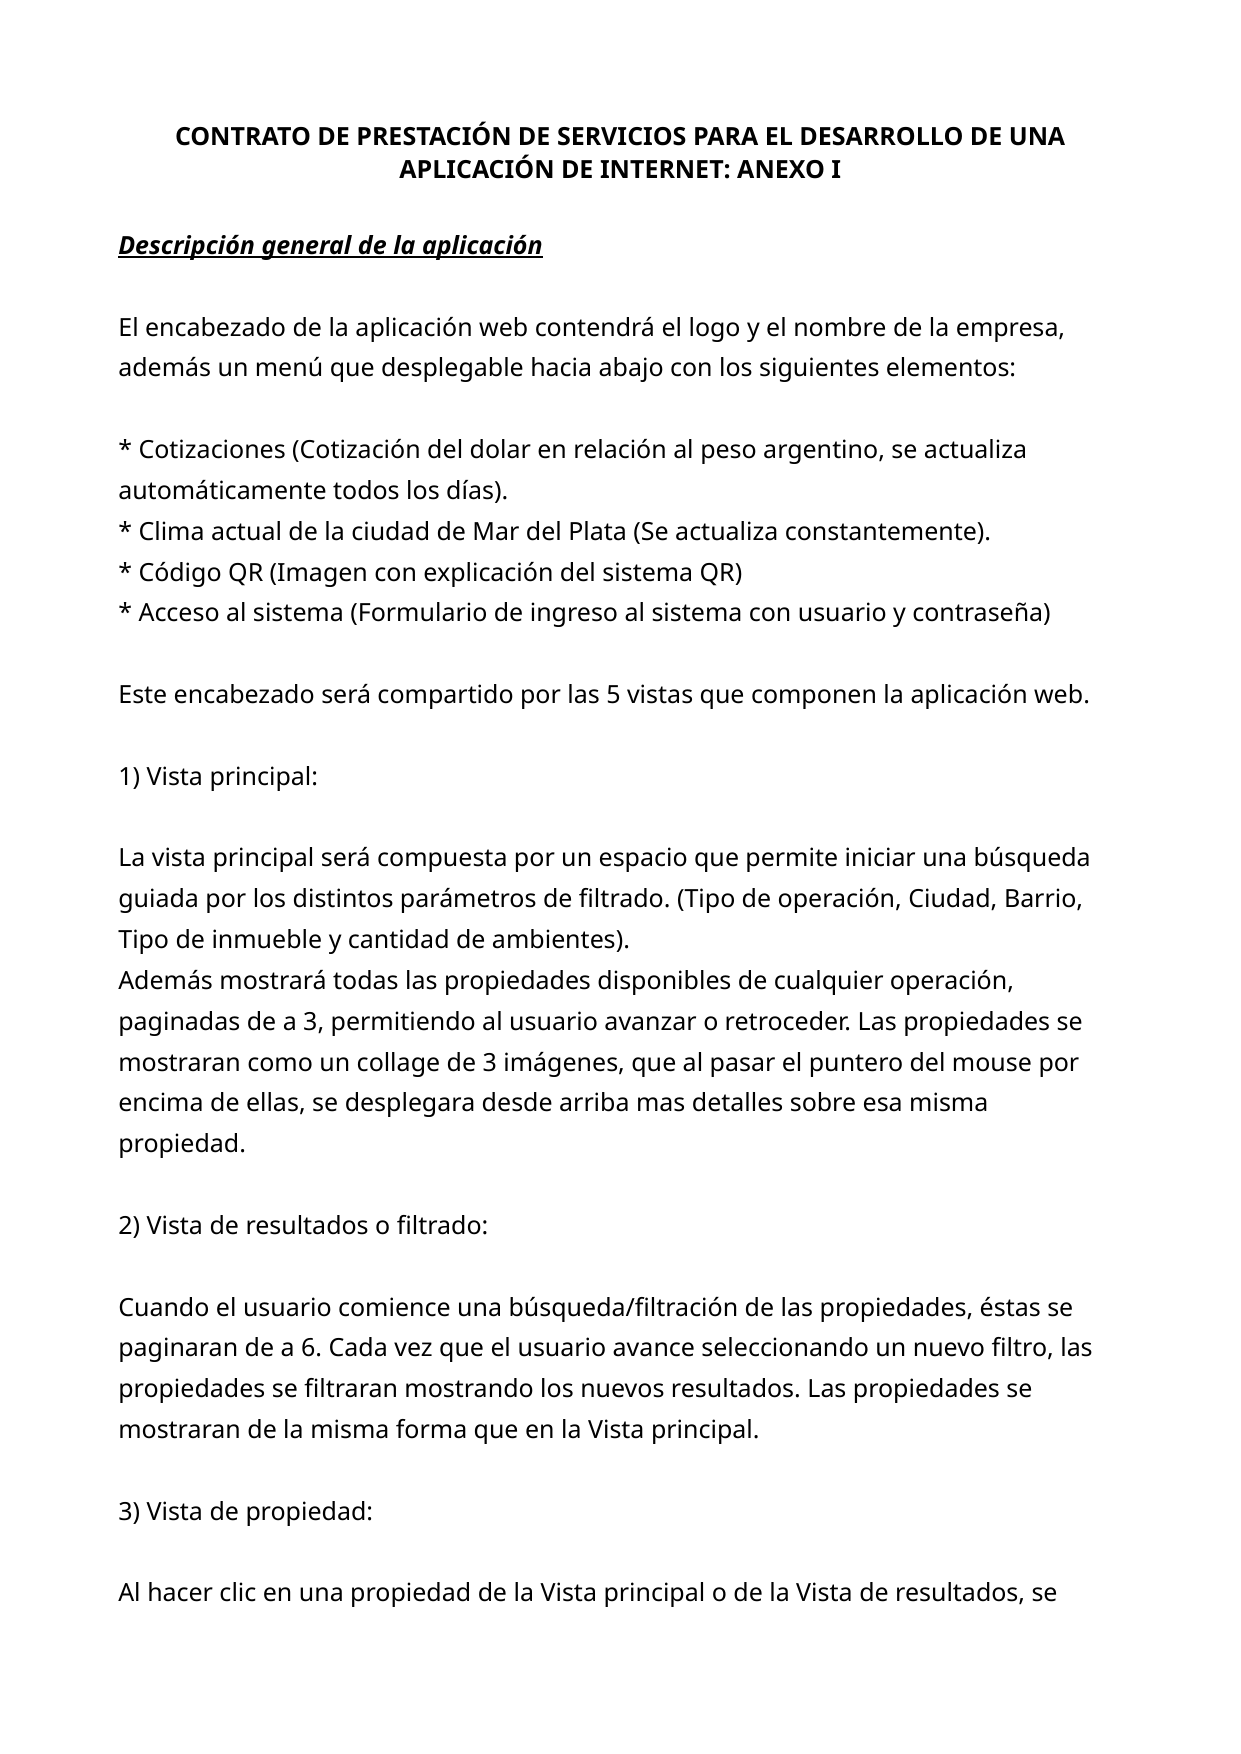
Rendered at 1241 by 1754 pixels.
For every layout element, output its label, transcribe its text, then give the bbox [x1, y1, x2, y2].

text Descripción general de la aplicación El encabezado de la aplicación web contendrá el logo y el nombre de la empresa, además un menú que desplegable hacia abajo con los siguientes elementos: * Cotizaciones (Cotización del dolar en relación al peso argentino, se actualiza automáticamente todos los días). * Clima actual de la ciudad de Mar del Plata (Se actualiza constantemente). [118, 227, 1122, 547]
text CONTRATO DE PRESTACIÓN DE SERVICIOS PARA EL DESARROLLO DE UNA APLICACIÓN DE INTERNET: ANEXO I [118, 118, 1122, 186]
text * Código QR (Imagen con explicación del sistema QR) * Acceso al sistema (Formulario de ingreso al sistema con usuario y contraseña) Este encabezado será compartido por las 5 vistas que componen la aplicación web. 1) Vista principal: La vista principal será compuesta por un espacio que permite iniciar una búsqueda guiada por los distintos parámetros de filtrado. (Tipo de operación, Ciudad, Barrio, Tipo de inmueble y cantidad de ambientes). Además mostrará todas las propiedades disponibles de cualquier operación, paginadas de a 3, permitiendo al usuario avanzar o retroceder. Las propiedades se mostraran como un collage de 3 imágenes, que al pasar el puntero del mouse por encima de ellas, se desplegara desde arriba mas detalles sobre esa misma propiedad. 2) Vista de resultados o filtrado: Cuando el usuario comience una búsqueda/filtración de las propiedades, éstas se paginaran de a 6. Cada vez que el usuario avance seleccionando un nuevo filtro, las propiedades se filtraran mostrando los nuevos resultados. Las propiedades se mostraran de la misma forma que en la Vista principal. 3) Vista de propiedad: Al hacer clic en una propiedad de la Vista principal o de la Vista de resultados, se [118, 554, 1122, 1609]
